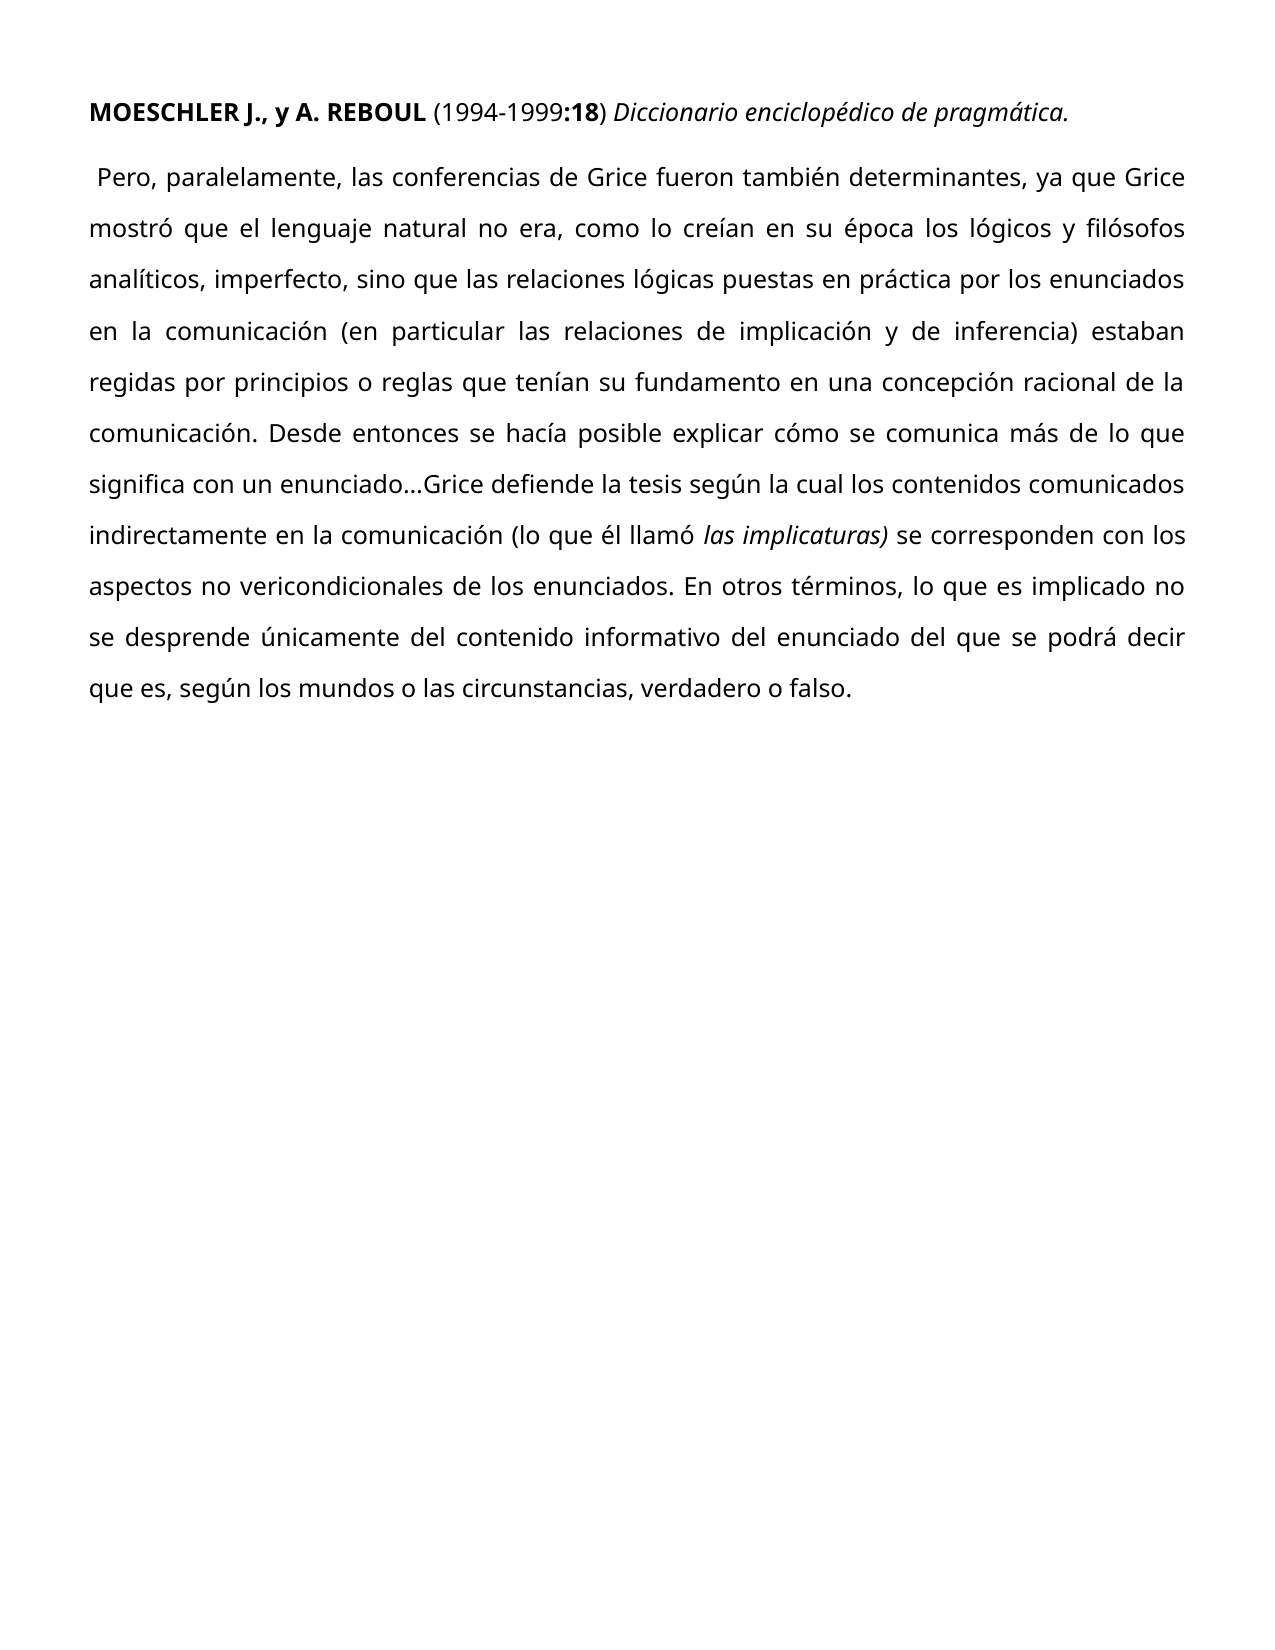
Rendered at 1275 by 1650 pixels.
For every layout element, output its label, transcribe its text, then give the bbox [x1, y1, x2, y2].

text Pero, paralelamente, las conferencias de Grice fueron también determinantes, ya que Grice mostró que el lenguaje natural no era, como lo creían en su época los lógicos y filósofos analíticos, imperfecto, sino que las relaciones lógicas puestas en práctica por los enunciados en la comunicación (en particular las relaciones de implicación y de inferencia) estaban regidas por principios o reglas que tenían su fundamento en una concepción racional de la comunicación. Desde entonces se hacía posible explicar cómo se comunica más de lo que significa con un enunciado…Grice defiende la tesis según la cual los contenidos comunicados indirectamente en la comunicación (lo que él llamó las implicaturas) se corresponden con los aspectos no vericondicionales de los enunciados. En otros términos, lo que es implicado no se desprende únicamente del contenido informativo del enunciado del que se podrá decir que es, según los mundos o las circunstancias, verdadero o falso. [88, 160, 1186, 704]
text MOESCHLER J., y A. REBOUL (1994-1999:18) Diccionario enciclopédico de pragmática. [88, 94, 1186, 128]
